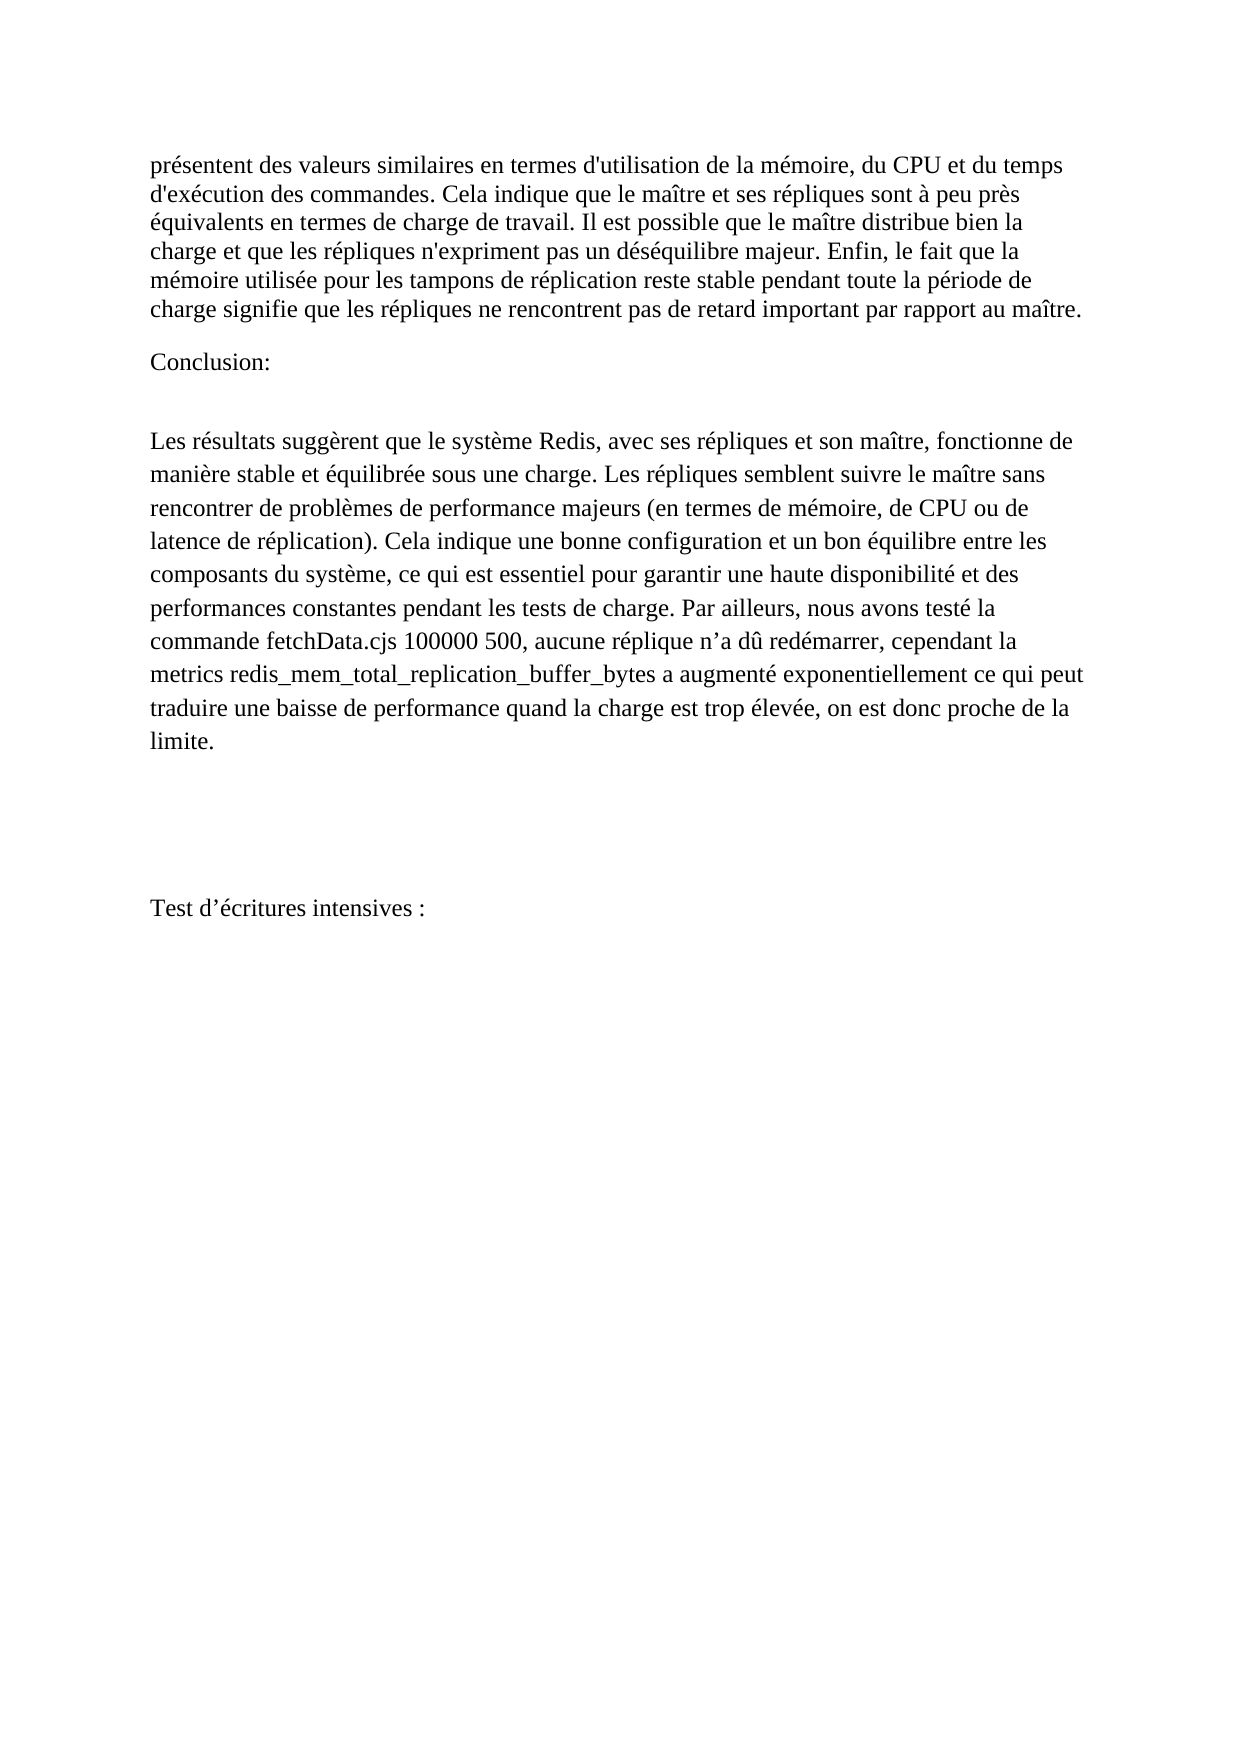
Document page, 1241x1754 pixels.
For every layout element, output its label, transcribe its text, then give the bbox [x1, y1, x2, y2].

text Conclusion: [150, 347, 1090, 376]
text présentent des valeurs similaires en termes d'utilisation de la mémoire, du CPU et du temps d'exécution des commandes. Cela indique que le maître et ses répliques sont à peu près équivalents en termes de charge de travail. Il est possible que le maître distribue bien la charge et que les répliques n'expriment pas un déséquilibre majeur. Enfin, le fait que la mémoire utilisée pour les tampons de réplication reste stable pendant toute la période de charge signifie que les répliques ne rencontrent pas de retard important par rapport au maître. [150, 150, 1090, 322]
text Test d’écritures intensives : [150, 893, 1090, 922]
text Les résultats suggèrent que le système Redis, avec ses répliques et son maître, fonctionne de manière stable et équilibrée sous une charge. Les répliques semblent suivre le maître sans rencontrer de problèmes de performance majeurs (en termes de mémoire, de CPU ou de latence de réplication). Cela indique une bonne configuration et un bon équilibre entre les composants du système, ce qui est essentiel pour garantir une haute disponibilité et des performances constantes pendant les tests de charge. Par ailleurs, nous avons testé la commande fetchData.cjs 100000 500, aucune réplique n’a dû redémarrer, cependant la metrics redis_mem_total_replication_buffer_bytes a augmenté exponentiellement ce qui peut traduire une baisse de performance quand la charge est trop élevée, on est donc proche de la limite. [150, 426, 1090, 755]
